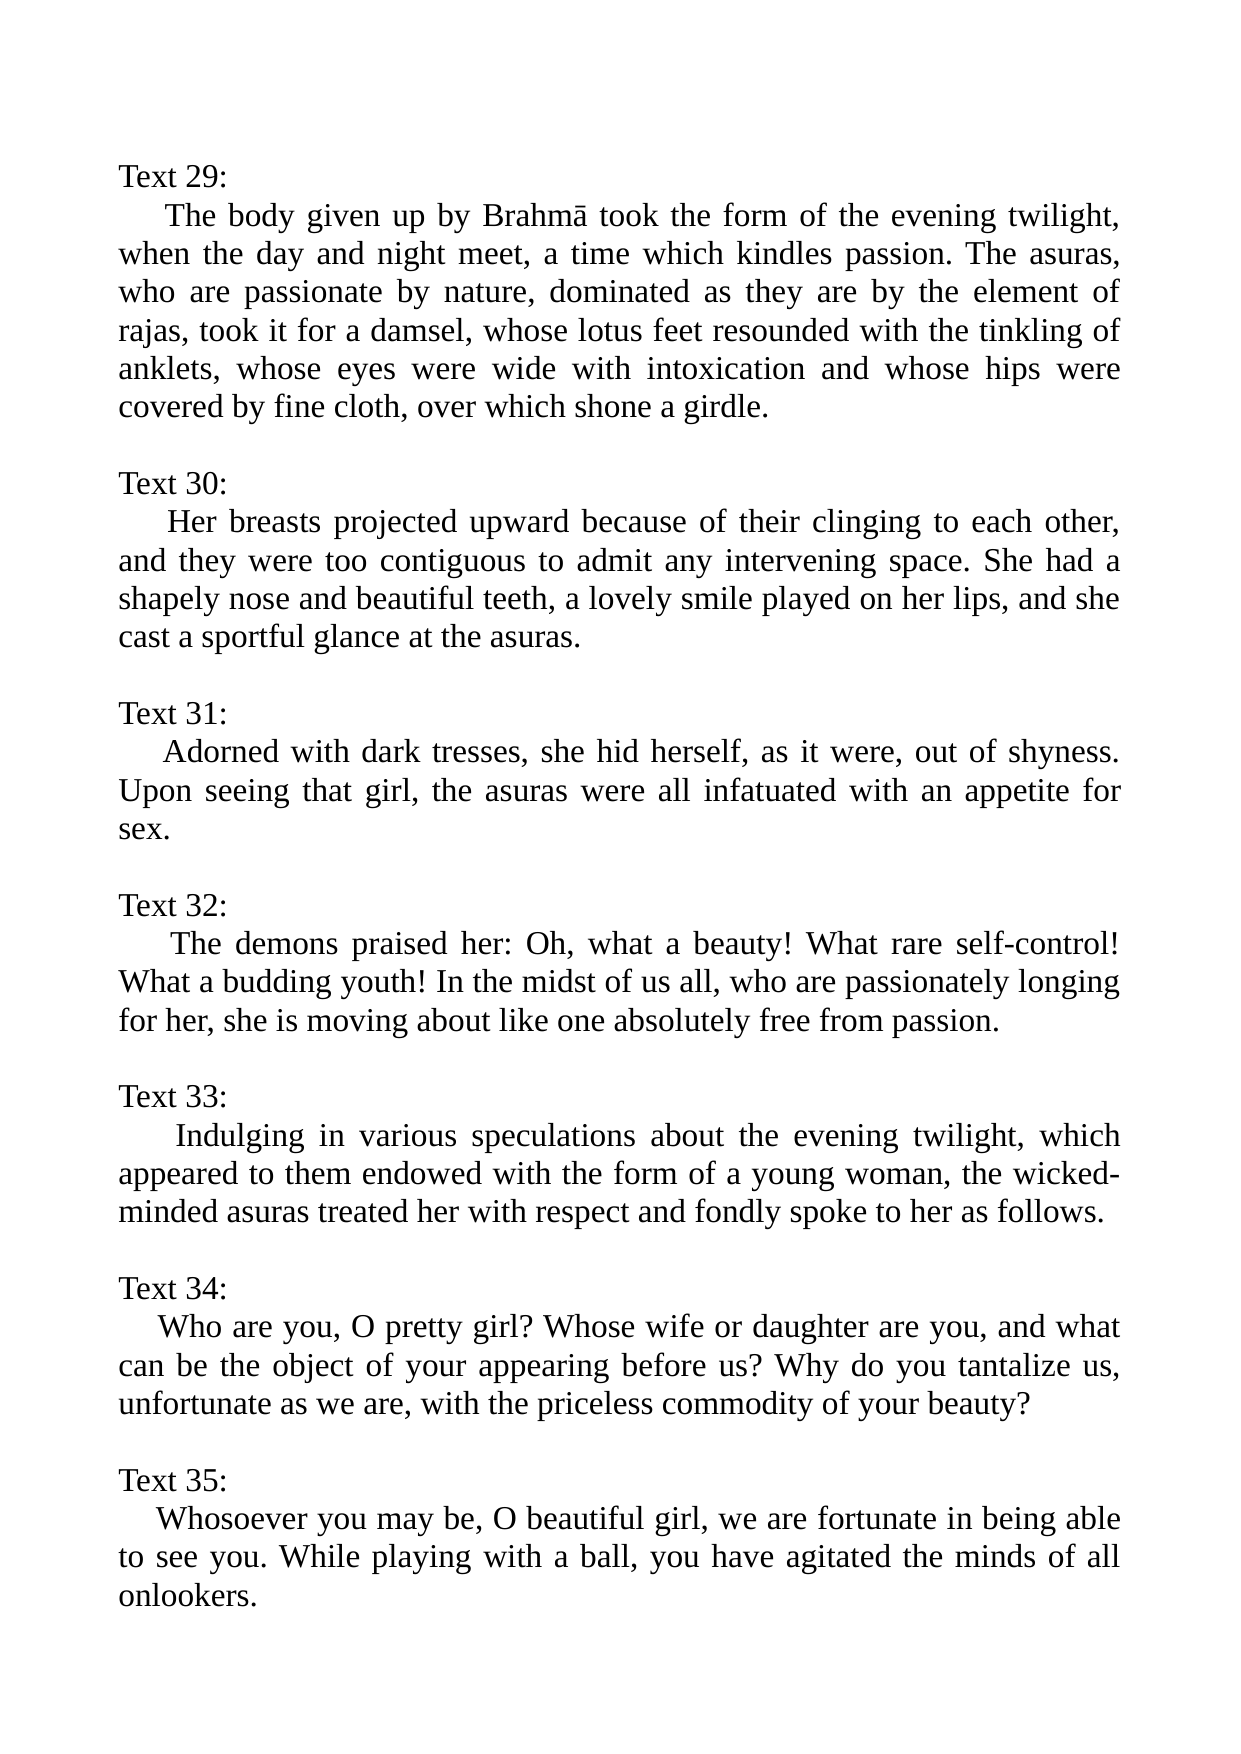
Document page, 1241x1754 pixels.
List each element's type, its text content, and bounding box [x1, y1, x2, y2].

text Text 33: [118, 1076, 1122, 1115]
text The body given up by Brahmā took the form of the evening twilight, when the day and night meet, a time which kindles passion. The asuras, who are passionate by nature, dominated as they are by the element of rajas, took it for a damsel, whose lotus feet resounded with the tinkling of anklets, whose eyes were wide with intoxication and whose hips were covered by fine cloth, over which shone a girdle. [118, 195, 1122, 425]
text Text 34: [118, 1268, 1122, 1306]
text Indulging in various speculations about the evening twilight, which appeared to them endowed with the form of a young woman, the wicked-minded asuras treated her with respect and fondly spoke to her as follows. [118, 1115, 1122, 1230]
text Text 31: [118, 693, 1122, 731]
text Who are you, O pretty girl? Whose wife or daughter are you, and what can be the object of your appearing before us? Why do you tantalize us, unfortunate as we are, with the priceless commodity of your beauty? [118, 1306, 1122, 1421]
text Text 30: [118, 463, 1122, 501]
text Text 35: [118, 1460, 1122, 1498]
text Text 32: [118, 885, 1122, 923]
text Text 29: [118, 156, 1122, 195]
text Whosoever you may be, O beautiful girl, we are fortunate in being able to see you. While playing with a ball, you have agitated the minds of all onlookers. [118, 1498, 1122, 1613]
text Adorned with dark tresses, she hid herself, as it were, out of shyness. Upon seeing that girl, the asuras were all infatuated with an appetite for sex. [118, 731, 1122, 846]
text Her breasts projected upward because of their clinging to each other, and they were too contiguous to admit any intervening space. She had a shapely nose and beautiful teeth, a lovely smile played on her lips, and she cast a sportful glance at the asuras. [118, 501, 1122, 655]
text The demons praised her: Oh, what a beauty! What rare self-control! What a budding youth! In the midst of us all, who are passionately longing for her, she is moving about like one absolutely free from passion. [118, 923, 1122, 1038]
